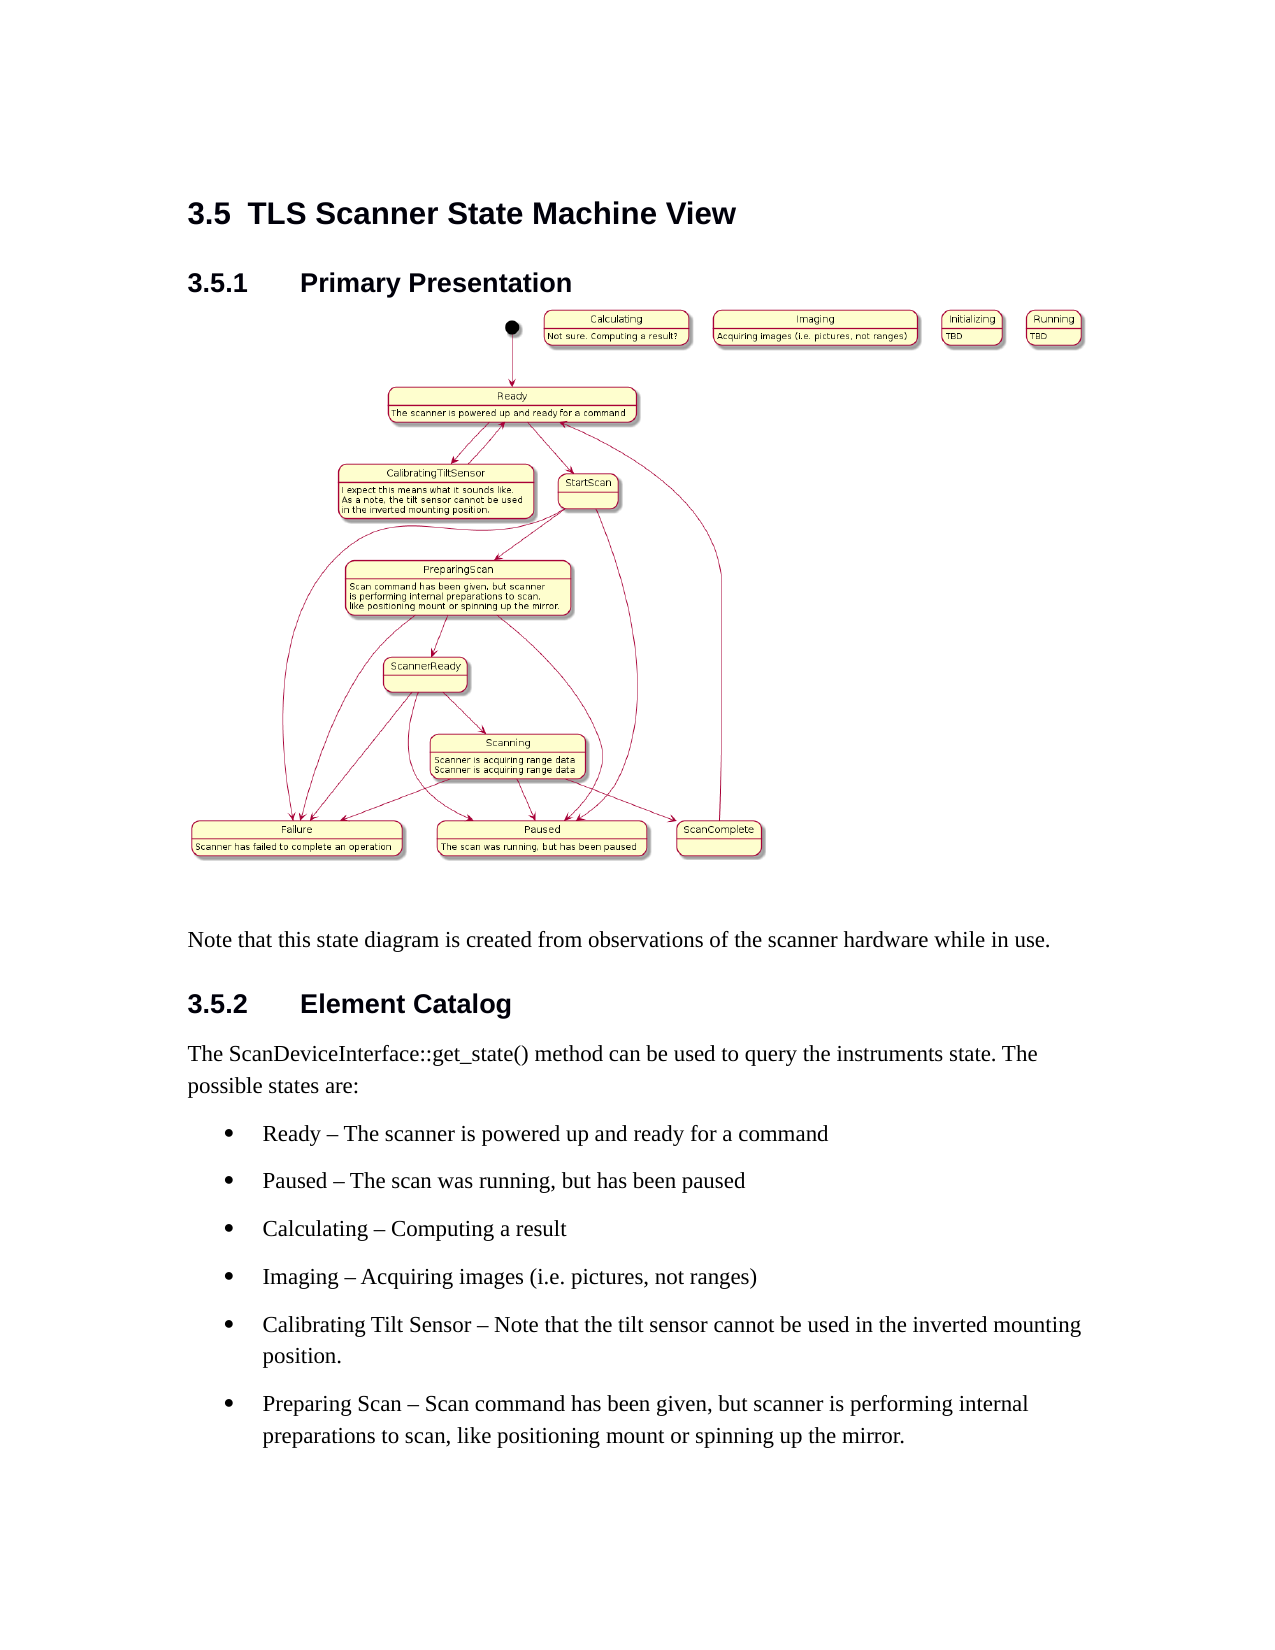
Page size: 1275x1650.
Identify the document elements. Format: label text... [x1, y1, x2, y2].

subtitle Element Catalog [187, 983, 1087, 1019]
picture [187, 304, 1088, 862]
subtitle TLS Scanner State Machine View [187, 192, 1087, 231]
subtitle Primary Presentation [187, 262, 1087, 298]
list Calculating – Computing a result [225, 1211, 1087, 1242]
list Calibrating Tilt Sensor – Note that the tilt sensor cannot be used in the inverted mounting position. [225, 1306, 1087, 1369]
list Ready – The scanner is powered up and ready for a command [225, 1115, 1087, 1146]
list Imaging – Acquiring images (i.e. pictures, not ranges) [225, 1258, 1087, 1290]
text The ScanDeviceInterface::get_state() method can be used to query the instruments state. The possible states are: [187, 1036, 1087, 1098]
list Paused – The scan was running, but has been paused [225, 1163, 1087, 1194]
list Preparing Scan – Scan command has been given, but scanner is performing internal preparations to scan, like positioning mount or spinning up the mirror. [225, 1386, 1087, 1448]
text Note that this state diagram is created from observations of the scanner hardware while in use. [187, 921, 1087, 952]
